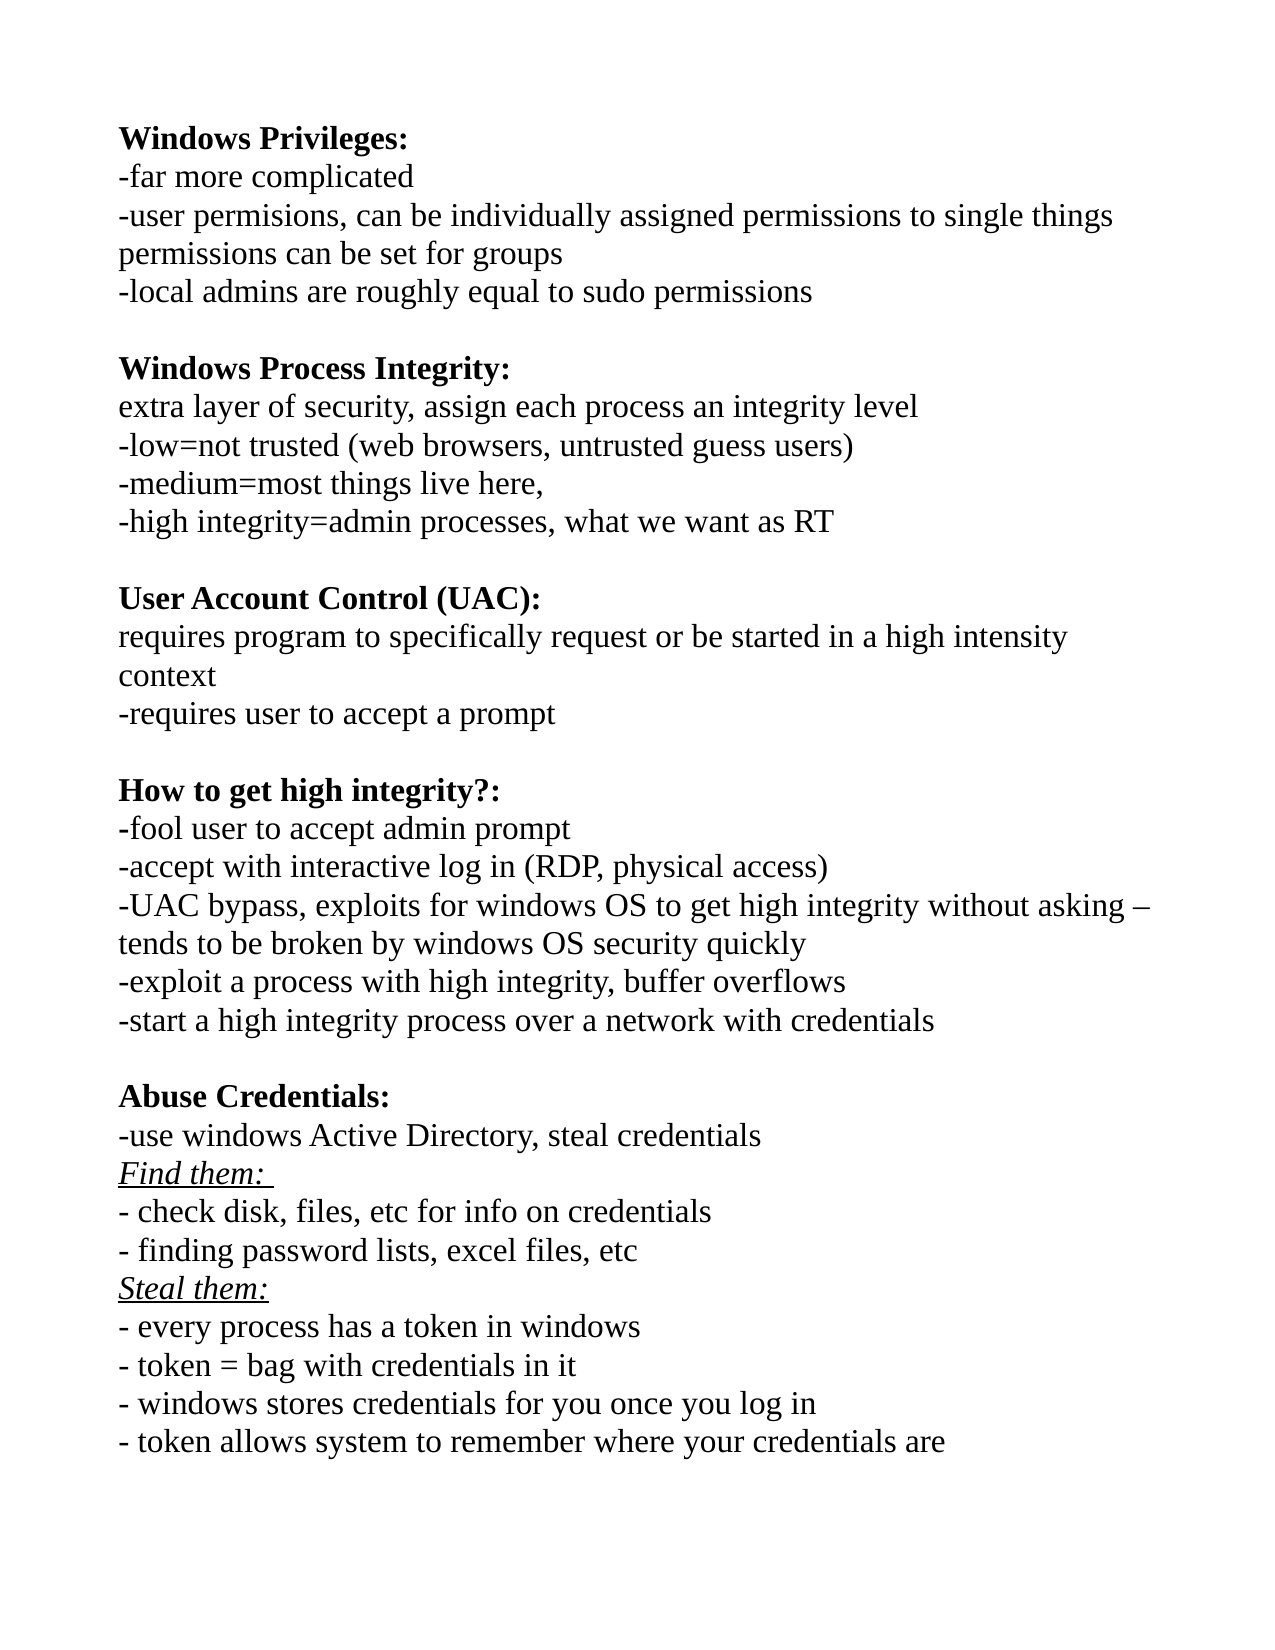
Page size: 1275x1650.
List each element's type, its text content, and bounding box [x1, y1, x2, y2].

text How to get high integrity?: [118, 770, 1157, 808]
text - check disk, files, etc for info on credentials [118, 1191, 1157, 1230]
text extra layer of security, assign each process an integrity level [118, 386, 1157, 425]
text Steal them: [118, 1268, 1157, 1306]
text permissions can be set for groups [118, 233, 1157, 271]
text User Account Control (UAC): [118, 578, 1157, 616]
text Abuse Credentials: [118, 1076, 1157, 1115]
text - every process has a token in windows [118, 1306, 1157, 1345]
text Windows Process Integrity: [118, 348, 1157, 386]
text - windows stores credentials for you once you log in [118, 1383, 1157, 1421]
text -use windows Active Directory, steal credentials [118, 1115, 1157, 1153]
text - finding password lists, excel files, etc [118, 1230, 1157, 1268]
text requires program to specifically request or be started in a high intensity context [118, 616, 1157, 693]
text -low=not trusted (web browsers, untrusted guess users) [118, 425, 1157, 463]
text - token allows system to remember where your credentials are [118, 1421, 1157, 1460]
text Windows Privileges: [118, 118, 1157, 156]
text -exploit a process with high integrity, buffer overflows [118, 961, 1157, 1000]
text -UAC bypass, exploits for windows OS to get high integrity without asking – tends to be broken by windows OS security quickly [118, 885, 1157, 961]
text -far more complicated [118, 156, 1157, 195]
text -requires user to accept a prompt [118, 693, 1157, 731]
text -fool user to accept admin prompt [118, 808, 1157, 846]
text Find them: [118, 1153, 1157, 1191]
text -start a high integrity process over a network with credentials [118, 1000, 1157, 1038]
text -user permisions, can be individually assigned permissions to single things [118, 195, 1157, 233]
text - token = bag with credentials in it [118, 1345, 1157, 1383]
text -local admins are roughly equal to sudo permissions [118, 271, 1157, 310]
text -accept with interactive log in (RDP, physical access) [118, 846, 1157, 885]
text -high integrity=admin processes, what we want as RT [118, 501, 1157, 540]
text -medium=most things live here, [118, 463, 1157, 501]
